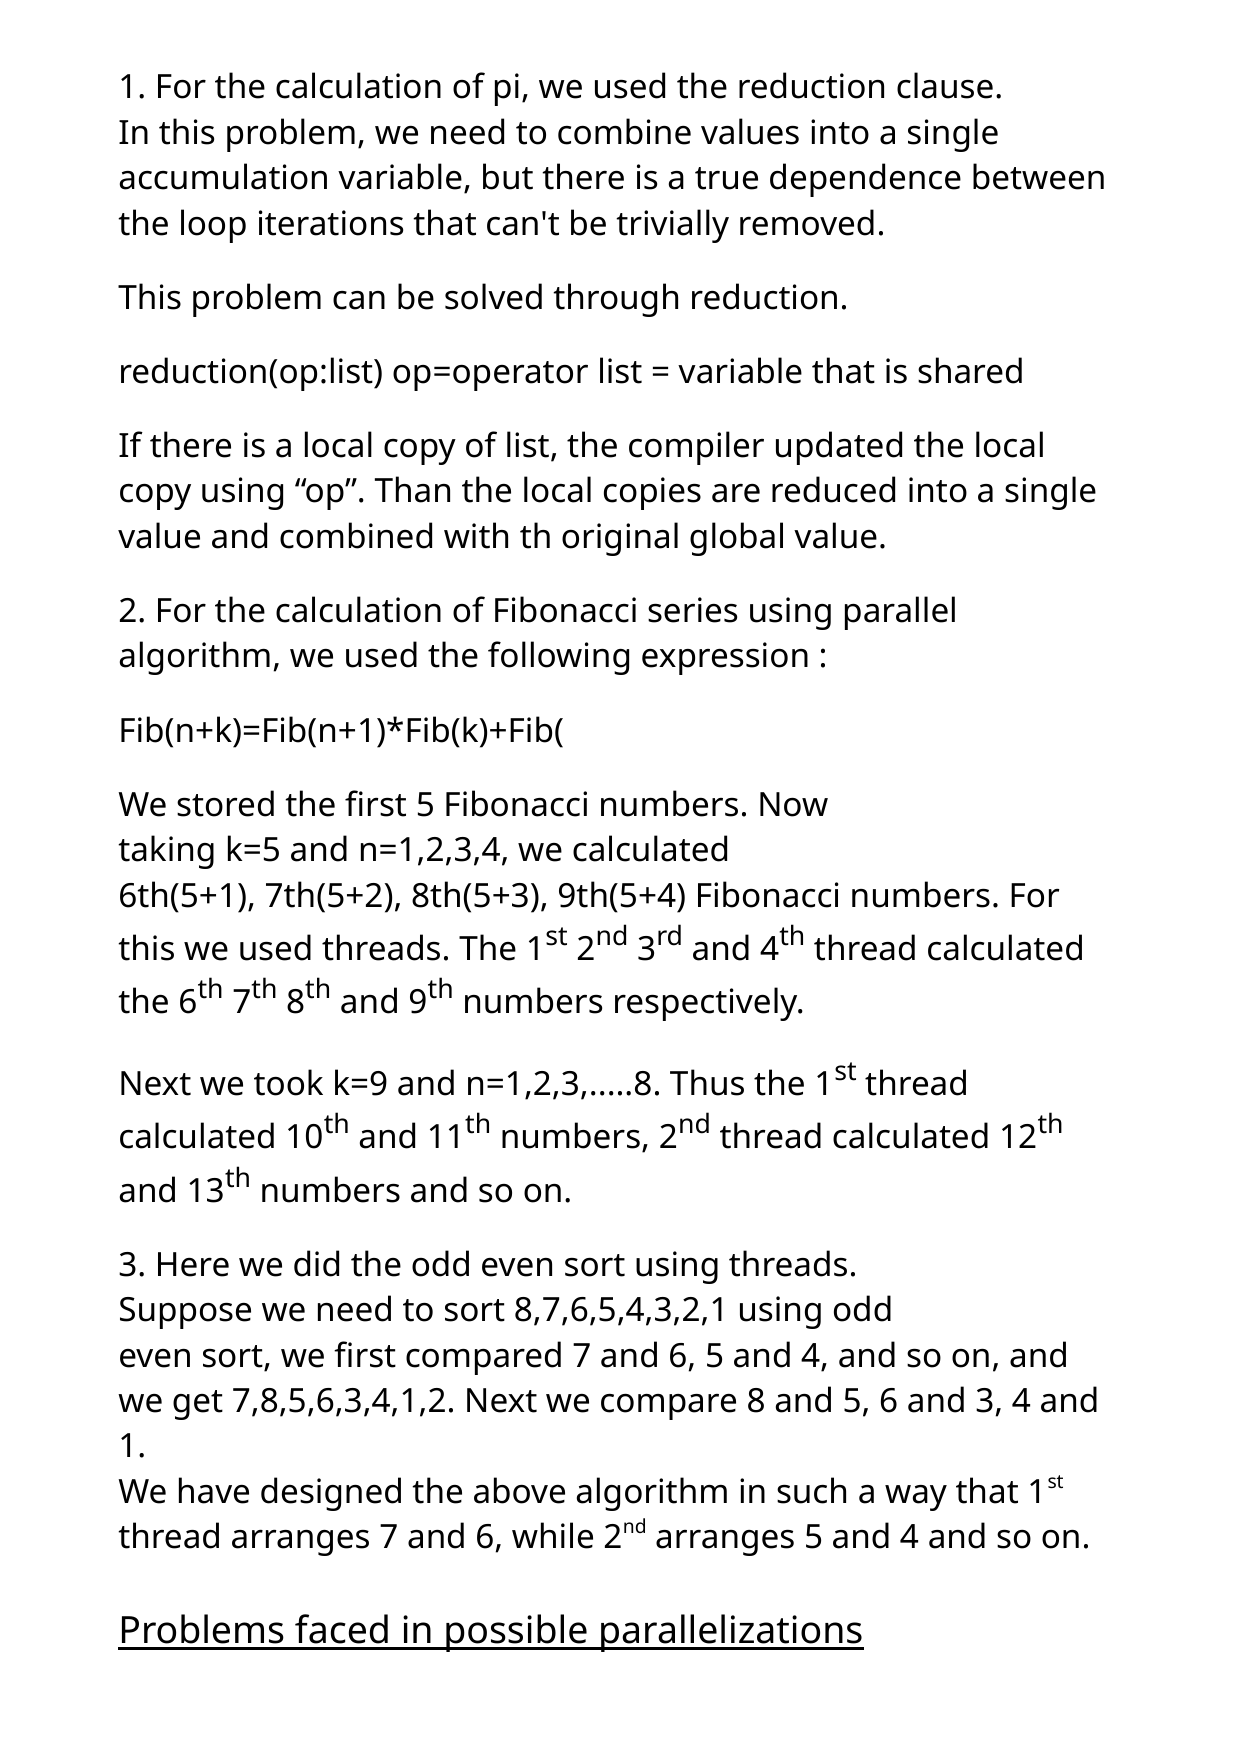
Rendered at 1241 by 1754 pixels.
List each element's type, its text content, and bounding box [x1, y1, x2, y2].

text In this problem, we need to combine values into a single accumulation variable, but there is a true dependence between the loop iterations that can't be trivially removed. [118, 108, 1122, 245]
text This problem can be solved through reduction. [118, 273, 1122, 319]
text even sort, we first compared 7 and 6, 5 and 4, and so on, and we get 7,8,5,6,3,4,1,2. Next we compare 8 and 5, 6 and 3, 4 and 1. [118, 1331, 1122, 1468]
text 6th(5+1), 7th(5+2), 8th(5+3), 9th(5+4) Fibonacci numbers. For this we used threads. The 1st 2nd 3rd and 4th thread calculated the 6th 7th 8th and 9th numbers respectively. [118, 871, 1122, 1023]
text reduction(op:list) op=operator list = variable that is shared [118, 348, 1122, 393]
text 3. Here we did the odd even sort using threads. [118, 1241, 1122, 1286]
text taking k=5 and n=1,2,3,4, we calculated [118, 826, 1122, 871]
text 2. For the calculation of Fibonacci series using parallel algorithm, we used the following expression : [118, 587, 1122, 678]
text Problems faced in possible parallelizations [118, 1604, 1122, 1655]
text We have designed the above algorithm in such a way that 1st thread arranges 7 and 6, while 2nd arranges 5 and 4 and so on. [118, 1468, 1122, 1558]
text If there is a local copy of list, the compiler updated the local copy using “op”. Than the local copies are reduced into a single value and combined with th original global value. [118, 422, 1122, 558]
text Fib(n+k)=Fib(n+1)*Fib(k)+Fib( [118, 706, 1122, 752]
text We stored the first 5 Fibonacci numbers. Now [118, 781, 1122, 826]
text 1. For the calculation of pi, we used the reduction clause. [118, 63, 1122, 108]
text Suppose we need to sort 8,7,6,5,4,3,2,1 using odd [118, 1286, 1122, 1331]
text Next we took k=9 and n=1,2,3,.....8. Thus the 1st thread calculated 10th and 11th numbers, 2nd thread calculated 12th and 13th numbers and so on. [118, 1052, 1122, 1212]
